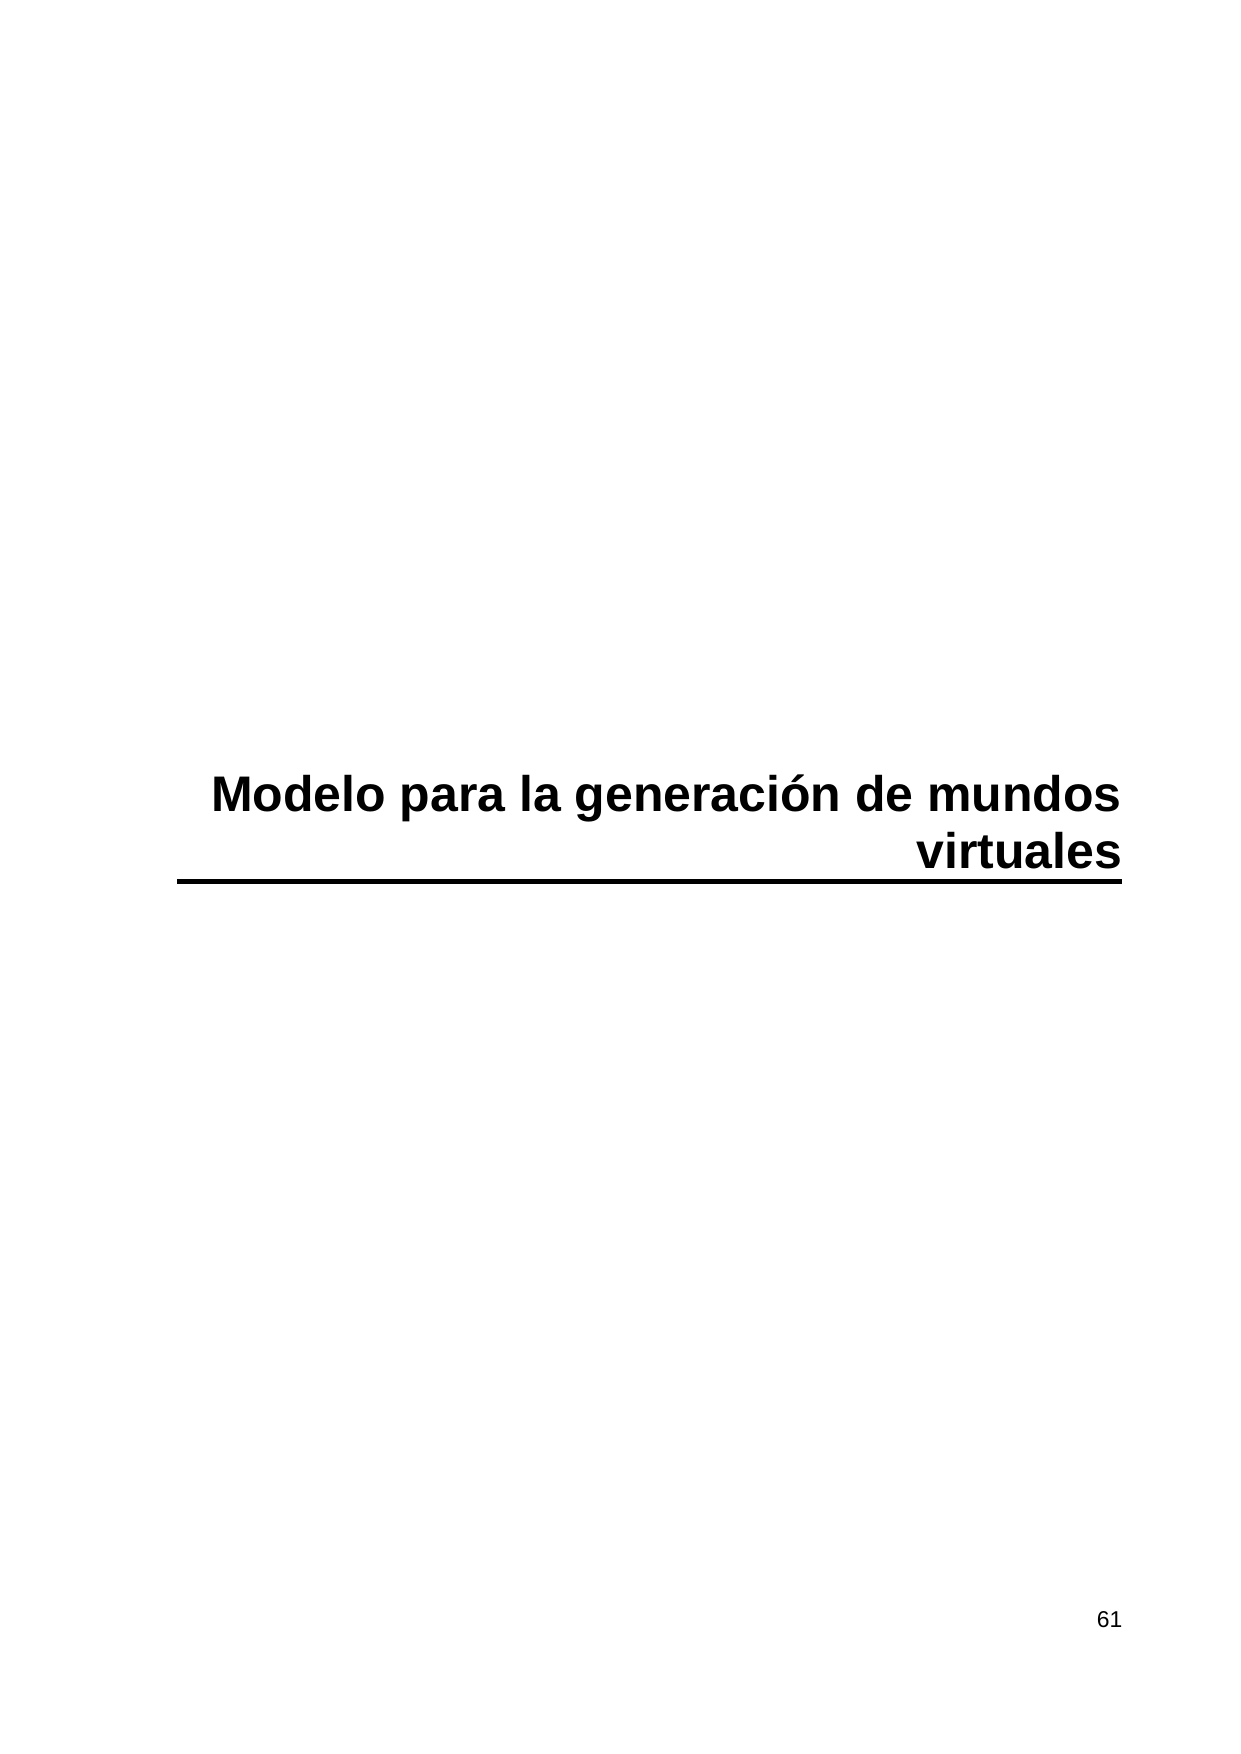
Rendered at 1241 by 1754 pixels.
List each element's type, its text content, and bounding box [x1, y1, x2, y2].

title Modelo para la generación de mundos virtuales [177, 764, 1122, 879]
